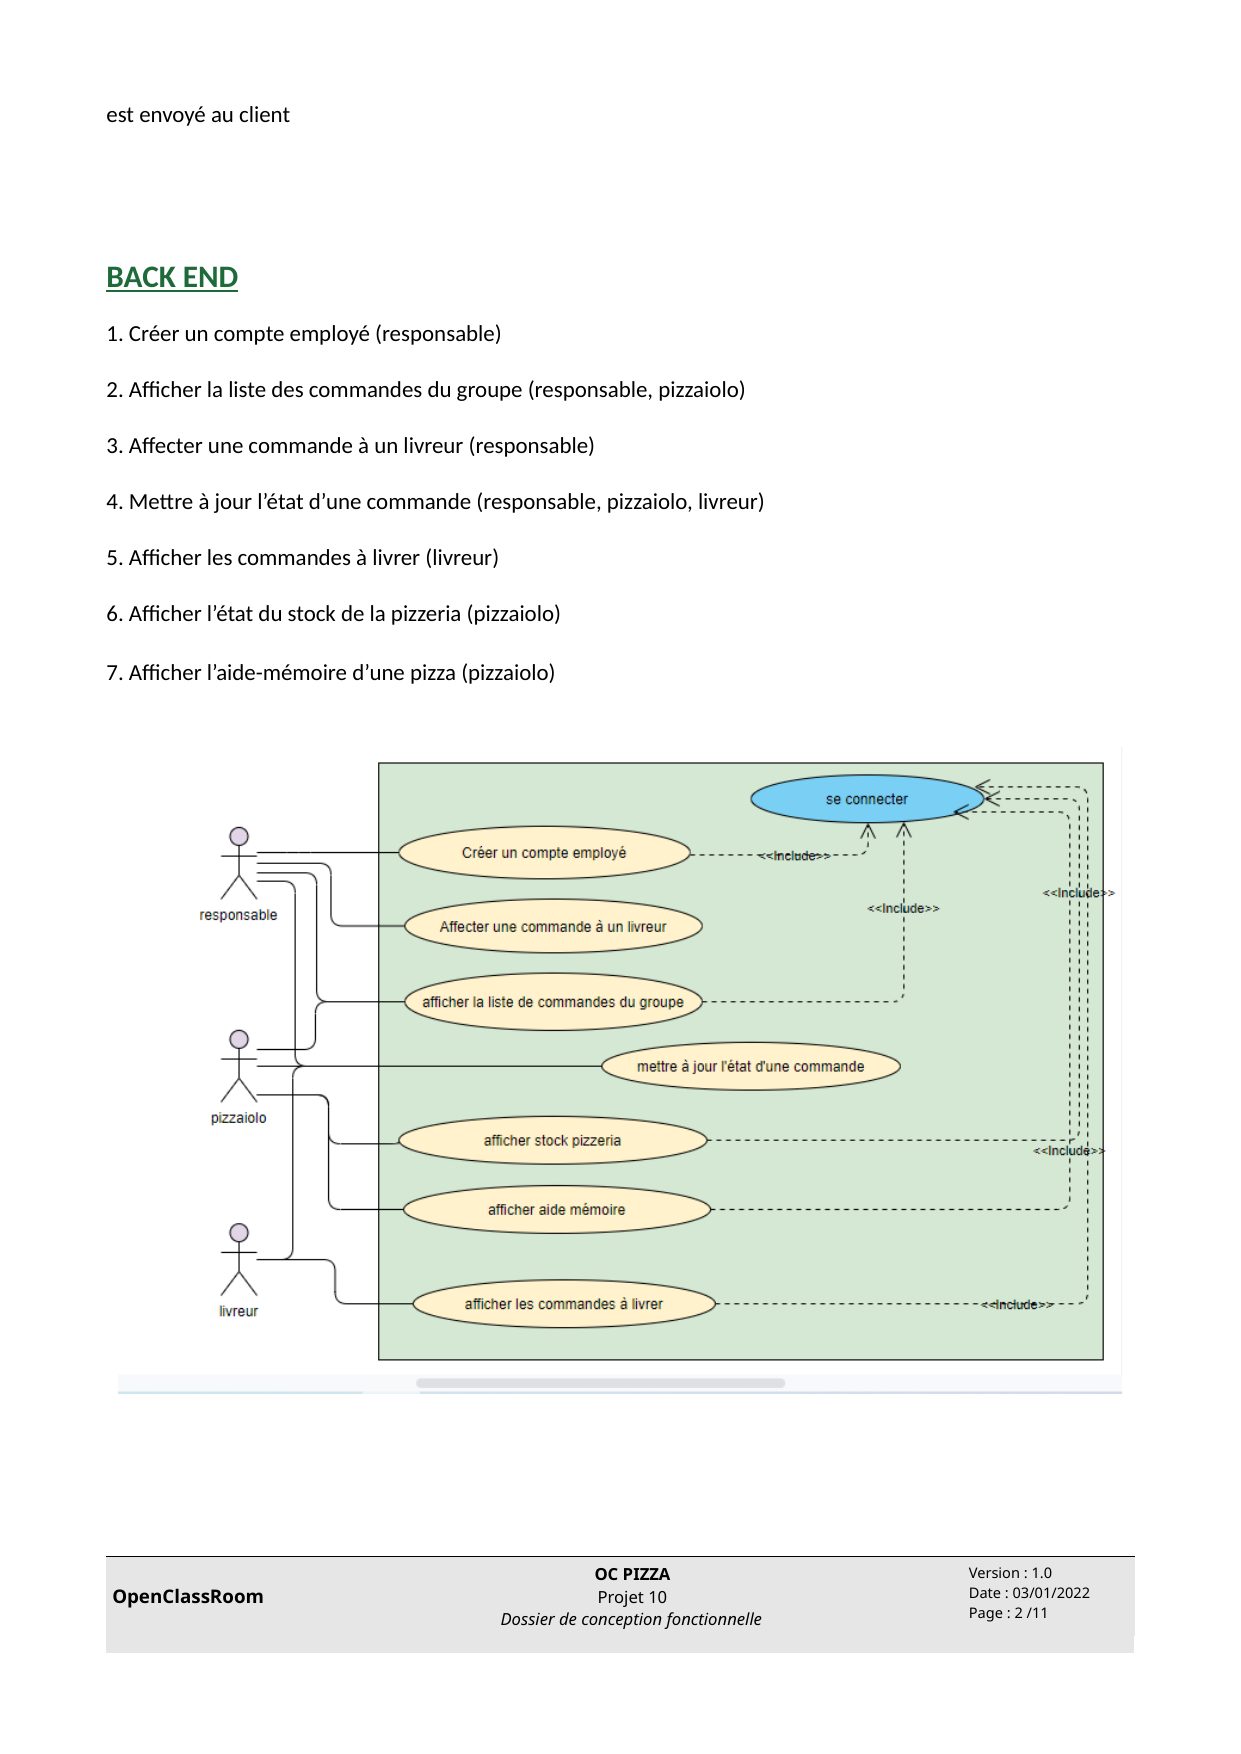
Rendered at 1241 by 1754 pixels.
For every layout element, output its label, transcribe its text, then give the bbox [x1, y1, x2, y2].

text 1. Créer un compte employé (responsable) [106, 319, 1134, 347]
text BACK END [106, 258, 1134, 296]
text 5. Afficher les commandes à livrer (livreur) [106, 543, 1134, 571]
text 6. Afficher l’état du stock de la pizzeria (pizzaiolo) [106, 599, 1134, 627]
text 7. Afficher l’aide-mémoire d’une pizza (pizzaiolo) [106, 658, 1134, 686]
text 4. Mettre à jour l’état d’une commande (responsable, pizzaiolo, livreur) [106, 487, 1134, 515]
text 2. Afficher la liste des commandes du groupe (responsable, pizzaiolo) [106, 375, 1134, 403]
text est envoyé au client [106, 100, 1134, 128]
text 3. Affecter une commande à un livreur (responsable) [106, 431, 1134, 459]
picture [118, 747, 1123, 1394]
